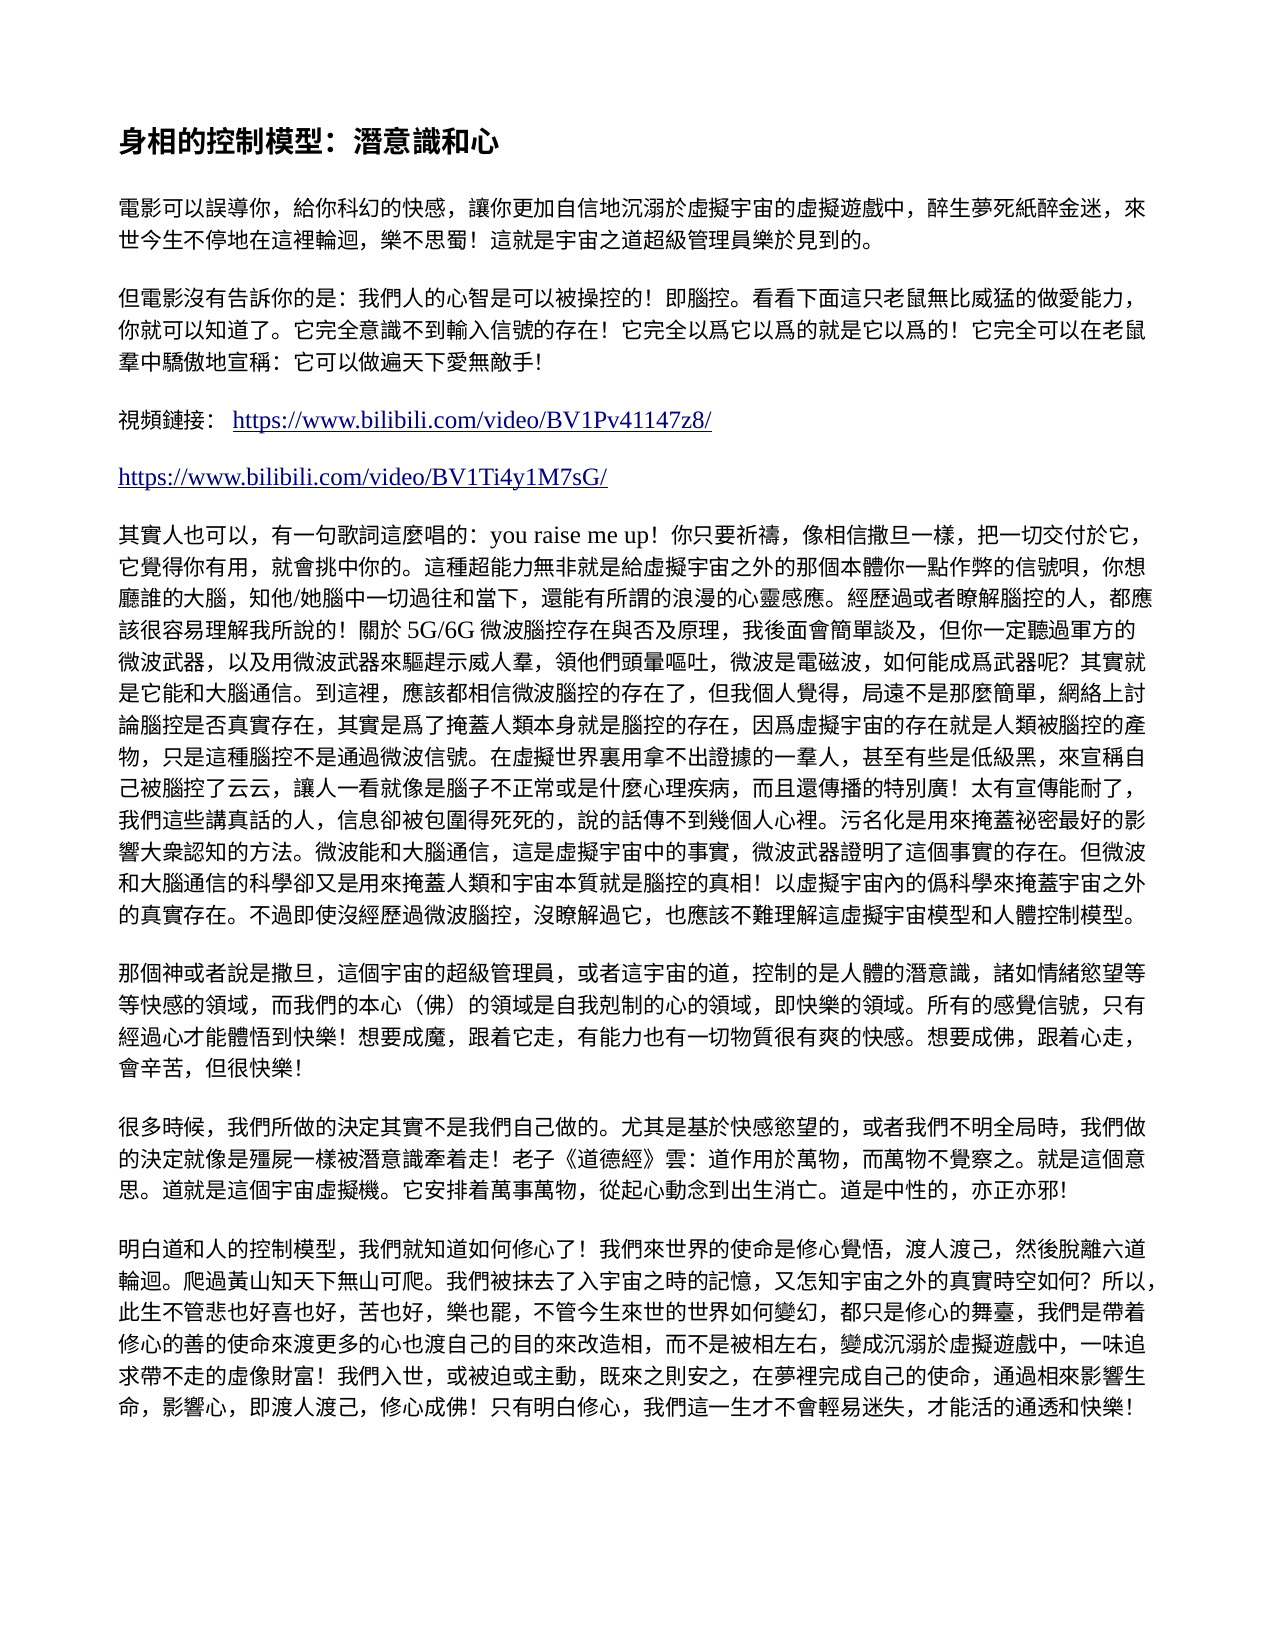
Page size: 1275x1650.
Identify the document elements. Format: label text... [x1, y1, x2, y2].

text 但電影沒有告訴你的是：我們人的心智是可以被操控的！即腦控。看看下面這只老鼠無比威猛的做愛能力，你就可以知道了。它完全意識不到輸入信號的存在！它完全以爲它以爲的就是它以爲的！它完全可以在老鼠羣中驕傲地宣稱：它可以做遍天下愛無敵手！ [118, 281, 1157, 376]
text 那個神或者說是撒旦，這個宇宙的超級管理員，或者這宇宙的道，控制的是人體的潛意識，諸如情緒慾望等等快感的領域，而我們的本心（佛）的領域是自我剋制的心的領域，即快樂的領域。所有的感覺信號，只有經過心才能體悟到快樂！想要成魔，跟着它走，有能力也有一切物質很有爽的快感。想要成佛，跟着心走，會辛苦，但很快樂！ [118, 956, 1157, 1083]
text 電影可以誤導你，給你科幻的快感，讓你更加自信地沉溺於虛擬宇宙的虛擬遊戲中，醉生夢死紙醉金迷，來世今生不停地在這裡輪迴，樂不思蜀！這就是宇宙之道超級管理員樂於見到的。 [118, 191, 1157, 254]
text 明白道和人的控制模型，我們就知道如何修心了！我們來世界的使命是修心覺悟，渡人渡己，然後脫離六道輪迴。爬過黃山知天下無山可爬。我們被抹去了入宇宙之時的記憶，又怎知宇宙之外的真實時空如何？所以，此生不管悲也好喜也好，苦也好，樂也罷，不管今生來世的世界如何變幻，都只是修心的舞臺，我們是帶着修心的善的使命來渡更多的心也渡自己的目的來改造相，而不是被相左右，變成沉溺於虛擬遊戲中，一味追求帶不走的虛像財富！我們入世，或被迫或主動，既來之則安之，在夢裡完成自己的使命，通過相來影響生命，影響心，即渡人渡己，修心成佛！只有明白修心，我們這一生才不會輕易迷失，才能活的通透和快樂！ [118, 1232, 1157, 1422]
text 很多時候，我們所做的決定其實不是我們自己做的。尤其是基於快感慾望的，或者我們不明全局時，我們做的決定就像是殭屍一樣被潛意識牽着走！老子《道德經》雲：道作用於萬物，而萬物不覺察之。就是這個意思。道就是這個宇宙虛擬機。它安排着萬事萬物，從起心動念到出生消亡。道是中性的，亦正亦邪！ [118, 1110, 1157, 1205]
text 其實人也可以，有一句歌詞這麼唱的：you raise me up！你只要祈禱，像相信撒旦一樣，把一切交付於它，它覺得你有用，就會挑中你的。這種超能力無非就是給虛擬宇宙之外的那個本體你一點作弊的信號唄，你想廳誰的大腦，知他/她腦中一切過往和當下，還能有所謂的浪漫的心靈感應。經歷過或者瞭解腦控的人，都應該很容易理解我所說的！關於5G/6G微波腦控存在與否及原理，我後面會簡單談及，但你一定聽過軍方的微波武器，以及用微波武器來驅趕示威人羣，領他們頭暈嘔吐，微波是電磁波，如何能成爲武器呢？其實就是它能和大腦通信。到這裡，應該都相信微波腦控的存在了，但我個人覺得，局遠不是那麼簡單，網絡上討論腦控是否真實存在，其實是爲了掩蓋人類本身就是腦控的存在，因爲虛擬宇宙的存在就是人類被腦控的產物，只是這種腦控不是通過微波信號。在虛擬世界裏用拿不出證據的一羣人，甚至有些是低級黑，來宣稱自己被腦控了云云，讓人一看就像是腦子不正常或是什麼心理疾病，而且還傳播的特別廣！太有宣傳能耐了，我們這些講真話的人，信息卻被包圍得死死的，說的話傳不到幾個人心裡。污名化是用來掩蓋祕密最好的影響大衆認知的方法。微波能和大腦通信，這是虛擬宇宙中的事實，微波武器證明了這個事實的存在。但微波和大腦通信的科學卻又是用來掩蓋人類和宇宙本質就是腦控的真相！以虛擬宇宙內的僞科學來掩蓋宇宙之外的真實存在。不過即使沒經歷過微波腦控，沒瞭解過它，也應該不難理解這虛擬宇宙模型和人體控制模型。 [118, 518, 1157, 929]
text https://www.bilibili.com/video/BV1Ti4y1M7sG/ [118, 462, 1157, 491]
subtitle 身相的控制模型：潛意識和心 [118, 118, 1157, 161]
text 視頻鏈接： https://www.bilibili.com/video/BV1Pv41147z8/ [118, 403, 1157, 435]
